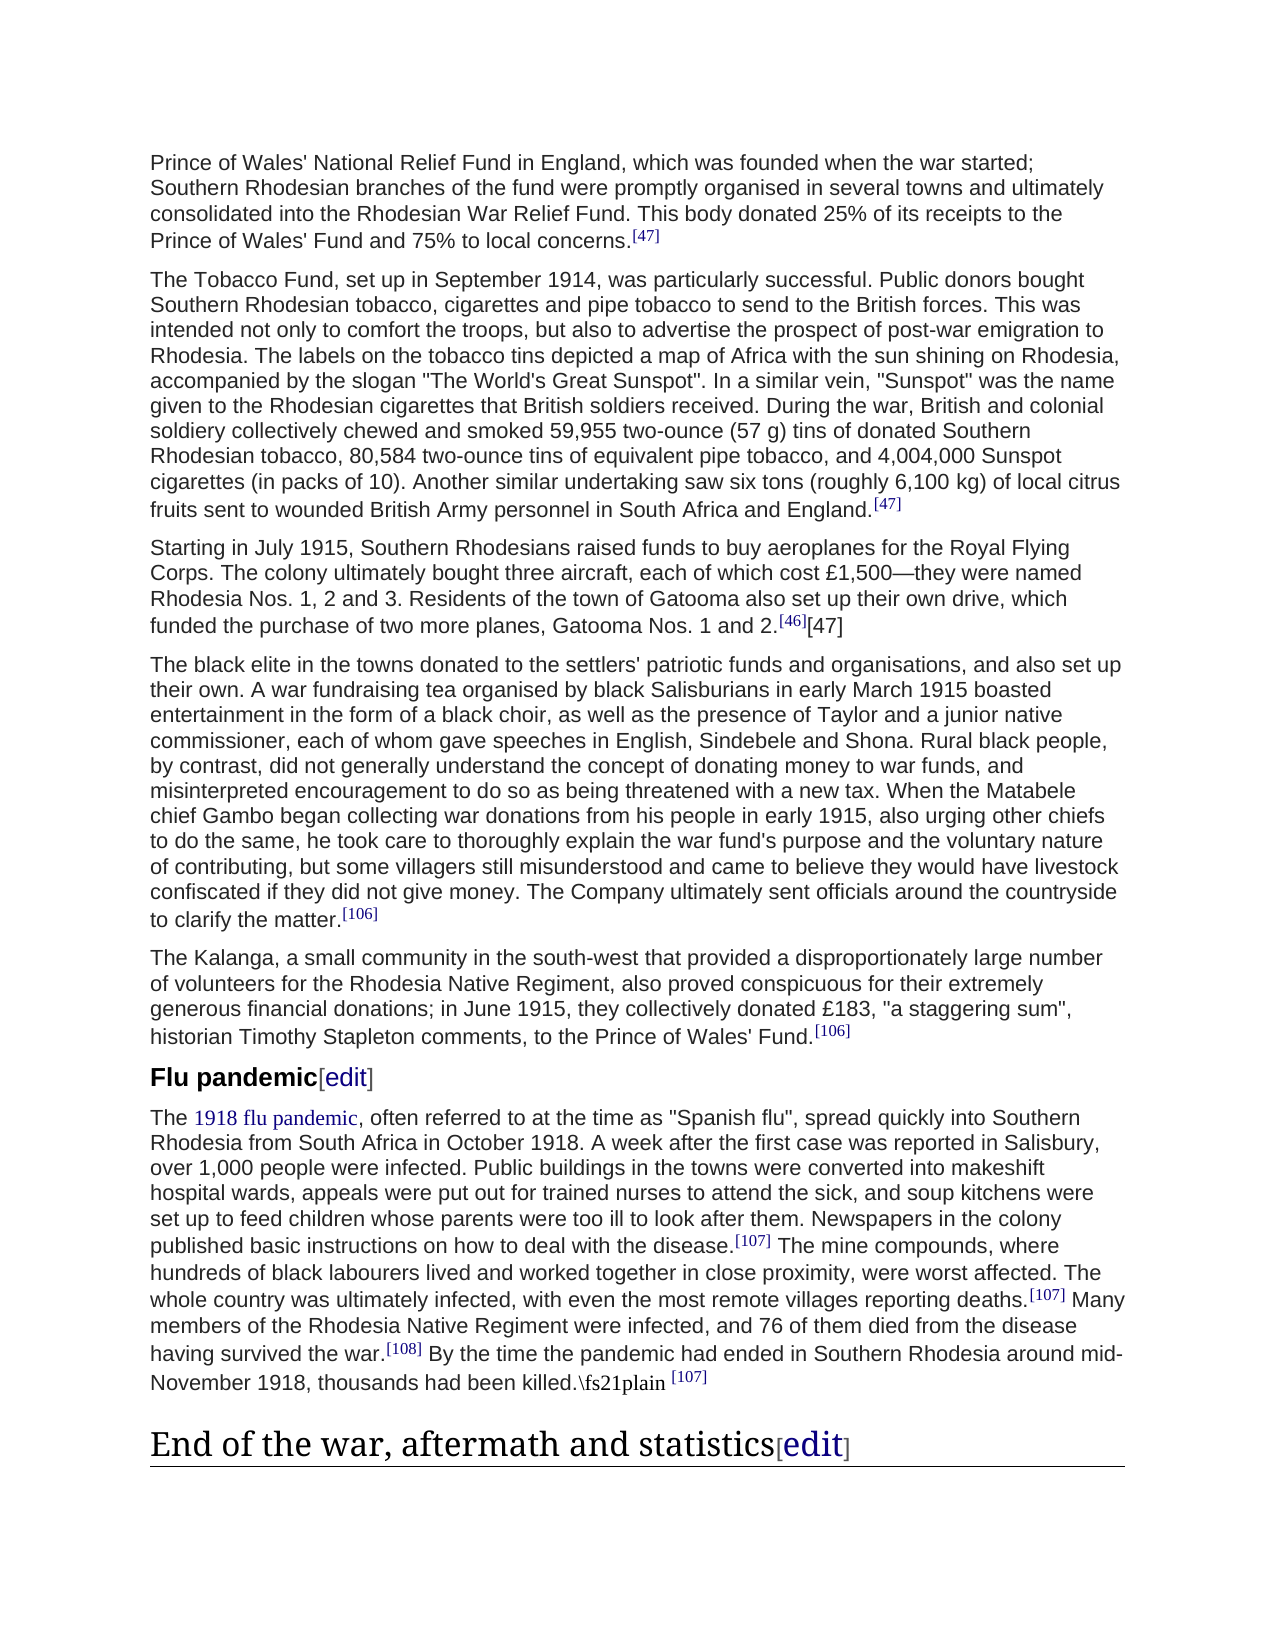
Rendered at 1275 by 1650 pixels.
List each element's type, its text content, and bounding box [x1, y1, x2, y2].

text Starting in July 1915, Southern Rhodesians raised funds to buy aeroplanes for the Royal Flying Corps. The colony ultimately bought three aircraft, each of which cost £1,500—they were named Rhodesia Nos. 1, 2 and 3. Residents of the town of Gatooma also set up their own drive, which funded the purchase of two more planes, Gatooma Nos. 1 and 2.[46][47] [150, 535, 1125, 639]
text End of the war, aftermath and statistics[edit] [150, 1421, 1125, 1466]
text The Tobacco Fund, set up in September 1914, was particularly successful. Public donors bought Southern Rhodesian tobacco, cigarettes and pipe tobacco to send to the British forces. This was intended not only to comfort the troops, but also to advertise the prospect of post-war emigration to Rhodesia. The labels on the tobacco tins depicted a map of Africa with the sun shining on Rhodesia, accompanied by the slogan "The World's Great Sunspot". In a similar vein, "Sunspot" was the name given to the Rhodesian cigarettes that British soldiers received. During the war, British and colonial soldiery collectively chewed and smoked 59,955 two-ounce (57 g) tins of donated Southern Rhodesian tobacco, 80,584 two-ounce tins of equivalent pipe tobacco, and 4,004,000 Sunspot cigarettes (in packs of 10). Another similar undertaking saw six tons (roughly 6,100 kg) of local citrus fruits sent to wounded British Army personnel in South Africa and England.[47] [150, 267, 1125, 522]
text The Kalanga, a small community in the south-west that provided a disproportionately large number of volunteers for the Rhodesia Native Regiment, also proved conspicuous for their extremely generous financial donations; in June 1915, they collectively donated £183, "a staggering sum", historian Timothy Stapleton comments, to the Prince of Wales' Fund.[106] [150, 945, 1125, 1049]
text The 1918 flu pandemic, often referred to at the time as "Spanish flu", spread quickly into Southern Rhodesia from South Africa in October 1918. A week after the first case was reported in Salisbury, over 1,000 people were infected. Public buildings in the towns were converted into makeshift hospital wards, appeals were put out for trained nurses to attend the sick, and soup kitchens were set up to feed children whose parents were too ill to look after them. Newspapers in the colony published basic instructions on how to deal with the disease.[107] The mine compounds, where hundreds of black labourers lived and worked together in close proximity, were worst affected. The whole country was ultimately infected, with even the most remote villages reporting deaths.[107] Many members of the Rhodesia Native Regiment were infected, and 76 of them died from the disease having survived the war.[108] By the time the pandemic had ended in Southern Rhodesia around mid-November 1918, thousands had been killed.\fs21plain [107] [150, 1104, 1125, 1396]
text The black elite in the towns donated to the settlers' patriotic funds and organisations, and also set up their own. A war fundraising tea organised by black Salisburians in early March 1915 boasted entertainment in the form of a black choir, as well as the presence of Taylor and a junior native commissioner, each of whom gave speeches in English, Sindebele and Shona. Rural black people, by contrast, did not generally understand the concept of donating money to war funds, and misinterpreted encouragement to do so as being threatened with a new tax. When the Matabele chief Gambo began collecting war donations from his people in early 1915, also urging other chiefs to do the same, he took care to thoroughly explain the war fund's purpose and the voluntary nature of contributing, but some villagers still misunderstood and came to believe they would have livestock confiscated if they did not give money. The Company ultimately sent officials around the countryside to clarify the matter.[106] [150, 652, 1125, 933]
text Prince of Wales' National Relief Fund in England, which was founded when the war started; Southern Rhodesian branches of the fund were promptly organised in several towns and ultimately consolidated into the Rhodesian War Relief Fund. This body donated 25% of its receipts to the Prince of Wales' Fund and 75% to local concerns.[47] [150, 150, 1125, 254]
text Flu pandemic[edit] [150, 1062, 1125, 1092]
